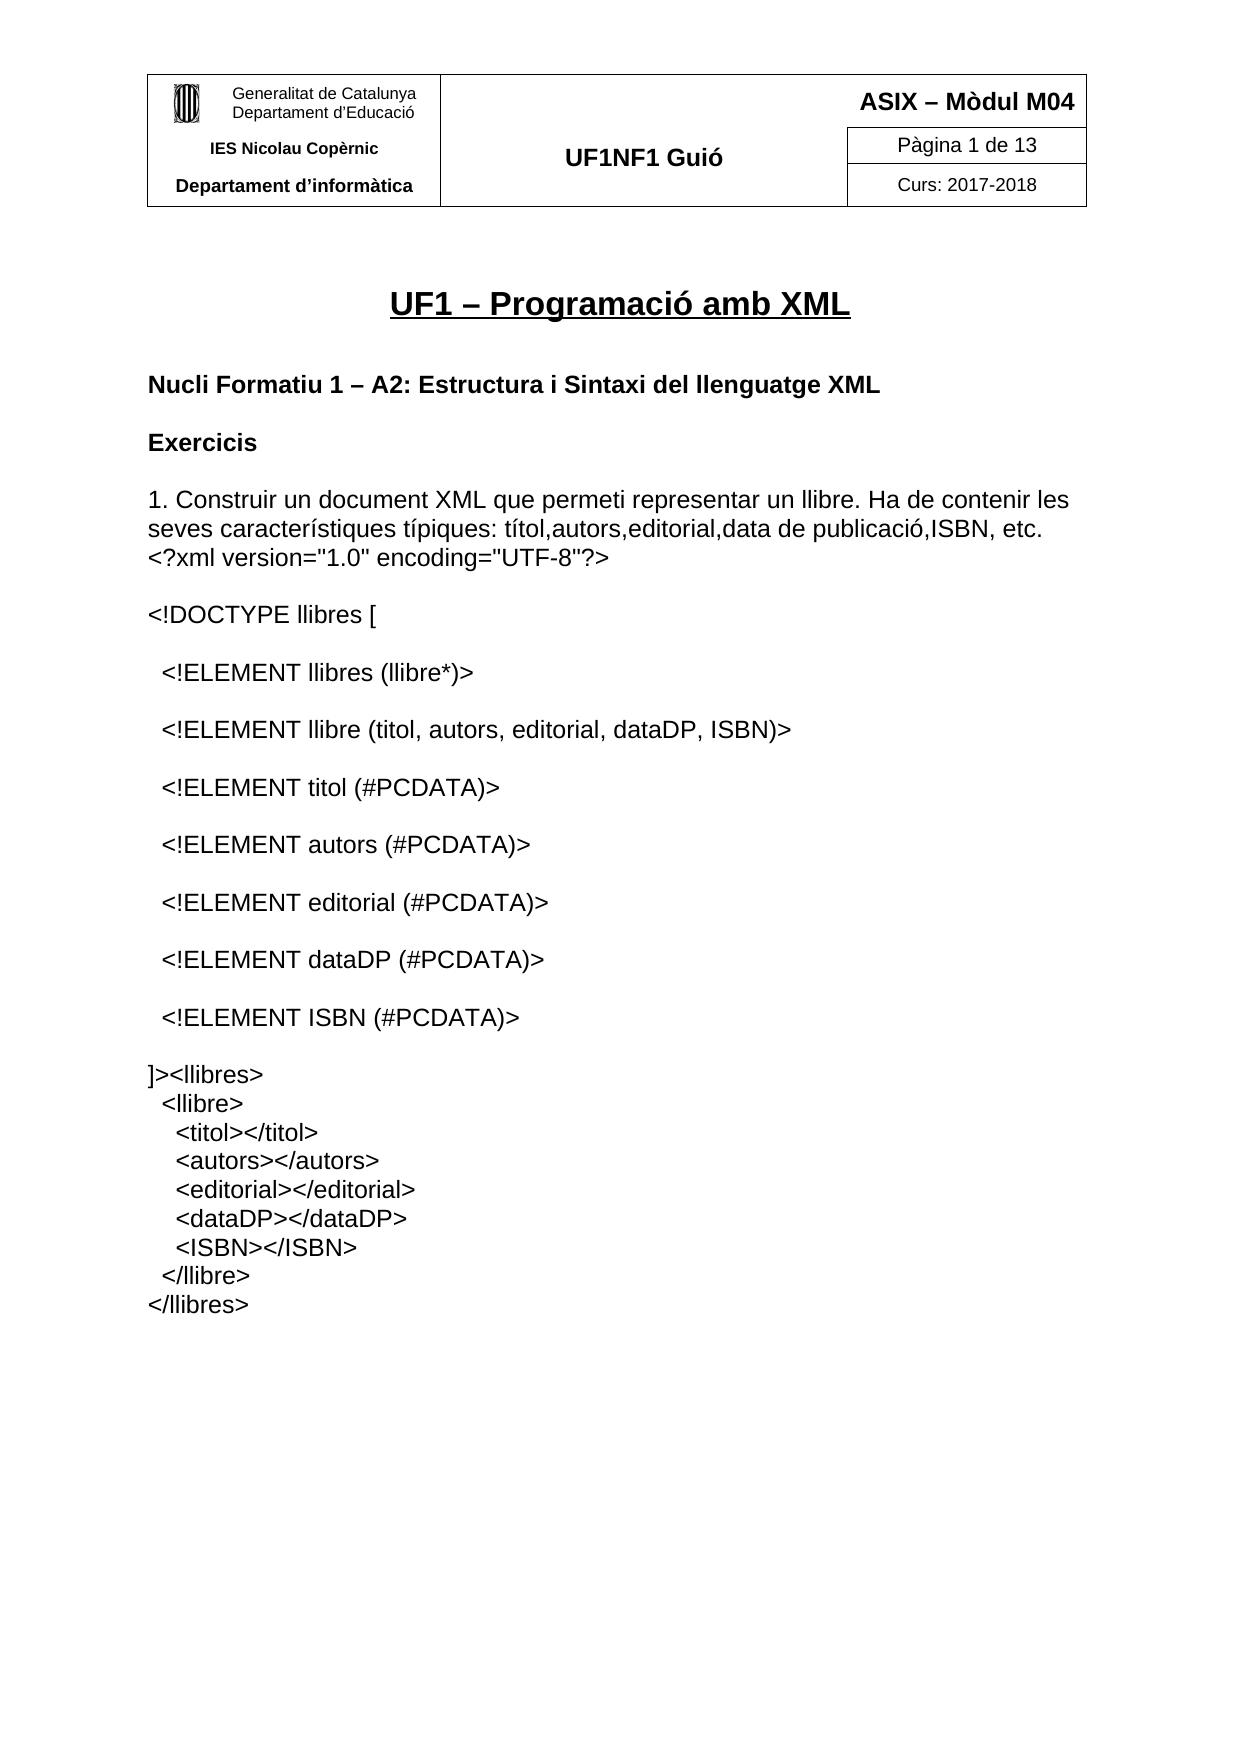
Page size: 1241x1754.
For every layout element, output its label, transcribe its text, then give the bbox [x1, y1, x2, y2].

text ]><llibres> [148, 1060, 1092, 1089]
text <dataDP></dataDP> [148, 1204, 1092, 1232]
text <llibre> [148, 1089, 1092, 1117]
text <!ELEMENT llibres (llibre*)> [148, 657, 1092, 686]
text <autors></autors> [148, 1146, 1092, 1175]
text Nucli Formatiu 1 – A2: Estructura i Sintaxi del llenguatge XML [148, 370, 1092, 399]
text </llibres> [148, 1290, 1092, 1319]
text <editorial></editorial> [148, 1175, 1092, 1204]
text <ISBN></ISBN> [148, 1232, 1092, 1261]
text <!ELEMENT llibre (titol, autors, editorial, dataDP, ISBN)> [148, 715, 1092, 744]
text <!ELEMENT ISBN (#PCDATA)> [148, 1002, 1092, 1031]
text <!ELEMENT autors (#PCDATA)> [148, 830, 1092, 859]
text <!ELEMENT titol (#PCDATA)> [148, 772, 1092, 801]
title UF1 – Programació amb XML [148, 284, 1092, 322]
text <titol></titol> [148, 1117, 1092, 1146]
text <?xml version="1.0" encoding="UTF-8"?> [148, 542, 1092, 571]
text <!ELEMENT dataDP (#PCDATA)> [148, 945, 1092, 974]
text Exercicis [148, 427, 1092, 456]
text </llibre> [148, 1261, 1092, 1290]
text 1. Construir un document XML que permeti representar un llibre. Ha de contenir les seves característiques típiques: títol,autors,editorial,data de publicació,ISBN, etc. [148, 485, 1092, 542]
text <!ELEMENT editorial (#PCDATA)> [148, 887, 1092, 916]
text <!DOCTYPE llibres [ [148, 600, 1092, 629]
